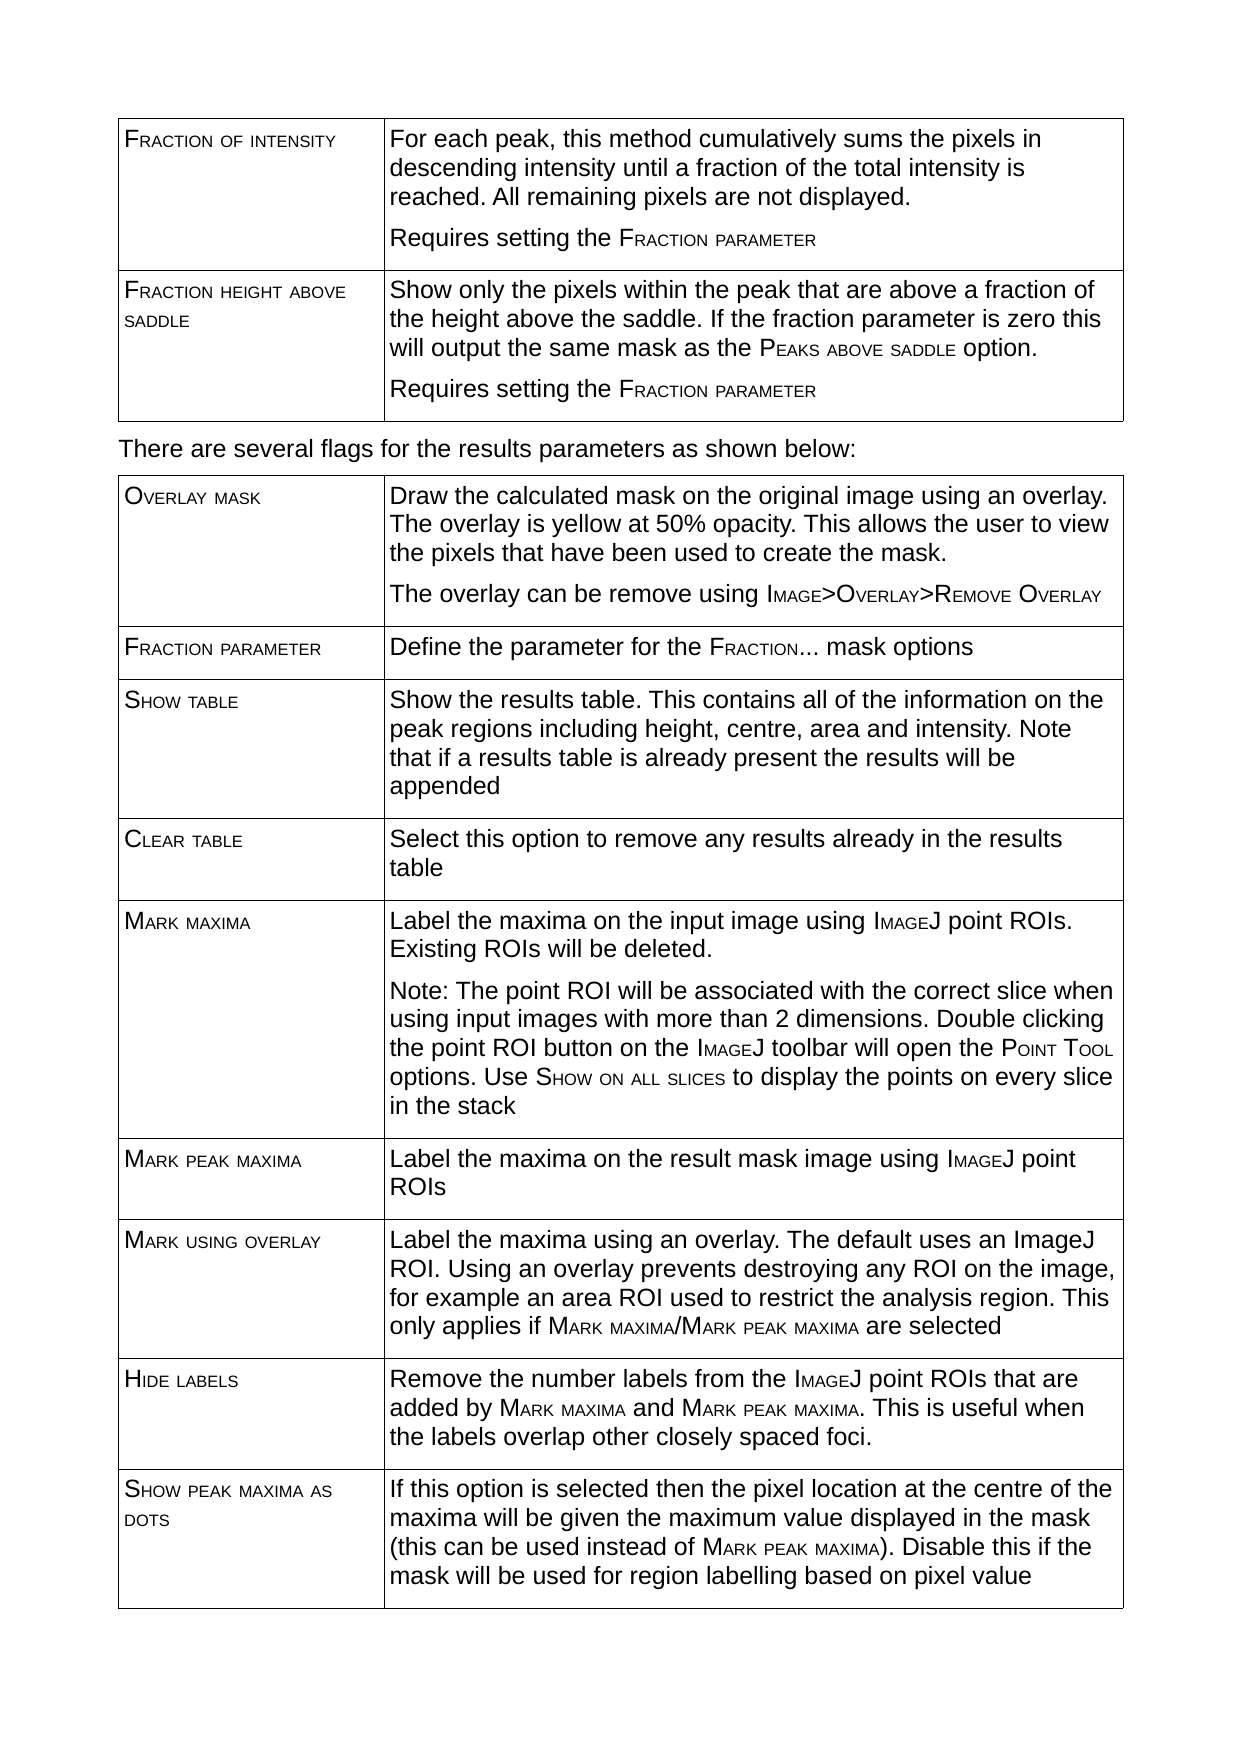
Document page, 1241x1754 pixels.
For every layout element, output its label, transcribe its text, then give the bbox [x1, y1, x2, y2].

table_cell Label the maxima on the input image using ImageJ point ROIs. Existing ROIs will be deleted. Note: The point ROI will be associated with the correct slice when using input images with more than 2 dimensions. Double clicking the point ROI button on the ImageJ toolbar will open the Point Tool options. Use Show on all slices to display the points on every slice in the stack [385, 901, 1123, 1138]
table_cell Mark maxima [119, 901, 384, 1138]
table_cell Mark using overlay [119, 1220, 384, 1358]
table_cell Fraction parameter [119, 627, 384, 679]
table_cell Fraction of intensity [119, 119, 384, 270]
table_cell For each peak, this method cumulatively sums the pixels in descending intensity until a fraction of the total intensity is reached. All remaining pixels are not displayed. Requires setting the Fraction parameter [385, 119, 1123, 270]
text There are several flags for the results parameters as shown below: [118, 434, 1122, 462]
table_cell Select this option to remove any results already in the results table [385, 819, 1123, 900]
table_cell Show table [119, 680, 384, 818]
table_cell Remove the number labels from the ImageJ point ROIs that are added by Mark maxima and Mark peak maxima. This is useful when the labels overlap other closely spaced foci. [385, 1359, 1123, 1469]
table_cell Show peak maxima as dots [119, 1470, 384, 1608]
table_cell If this option is selected then the pixel location at the centre of the maxima will be given the maximum value displayed in the mask (this can be used instead of Mark peak maxima). Disable this if the mask will be used for region labelling based on pixel value [385, 1470, 1123, 1608]
table_cell Hide labels [119, 1359, 384, 1469]
table_cell Label the maxima using an overlay. The default uses an ImageJ ROI. Using an overlay prevents destroying any ROI on the image, for example an area ROI used to restrict the analysis region. This only applies if Mark maxima/Mark peak maxima are selected [385, 1220, 1123, 1358]
table_cell Fraction height above saddle [119, 271, 384, 421]
table_cell Clear table [119, 819, 384, 900]
table_cell Label the maxima on the result mask image using ImageJ point ROIs [385, 1139, 1123, 1219]
table_cell Show only the pixels within the peak that are above a fraction of the height above the saddle. If the fraction parameter is zero this will output the same mask as the Peaks above saddle option. Requires setting the Fraction parameter [385, 271, 1123, 421]
table_header Overlay mask [119, 476, 384, 626]
table_cell Show the results table. This contains all of the information on the peak regions including height, centre, area and intensity. Note that if a results table is already present the results will be appended [385, 680, 1123, 818]
table_cell Mark peak maxima [119, 1139, 384, 1219]
table_cell Define the parameter for the Fraction... mask options [385, 627, 1123, 679]
table_header Draw the calculated mask on the original image using an overlay. The overlay is yellow at 50% opacity. This allows the user to view the pixels that have been used to create the mask. The overlay can be remove using Image>Overlay>Remove Overlay [385, 476, 1123, 626]
